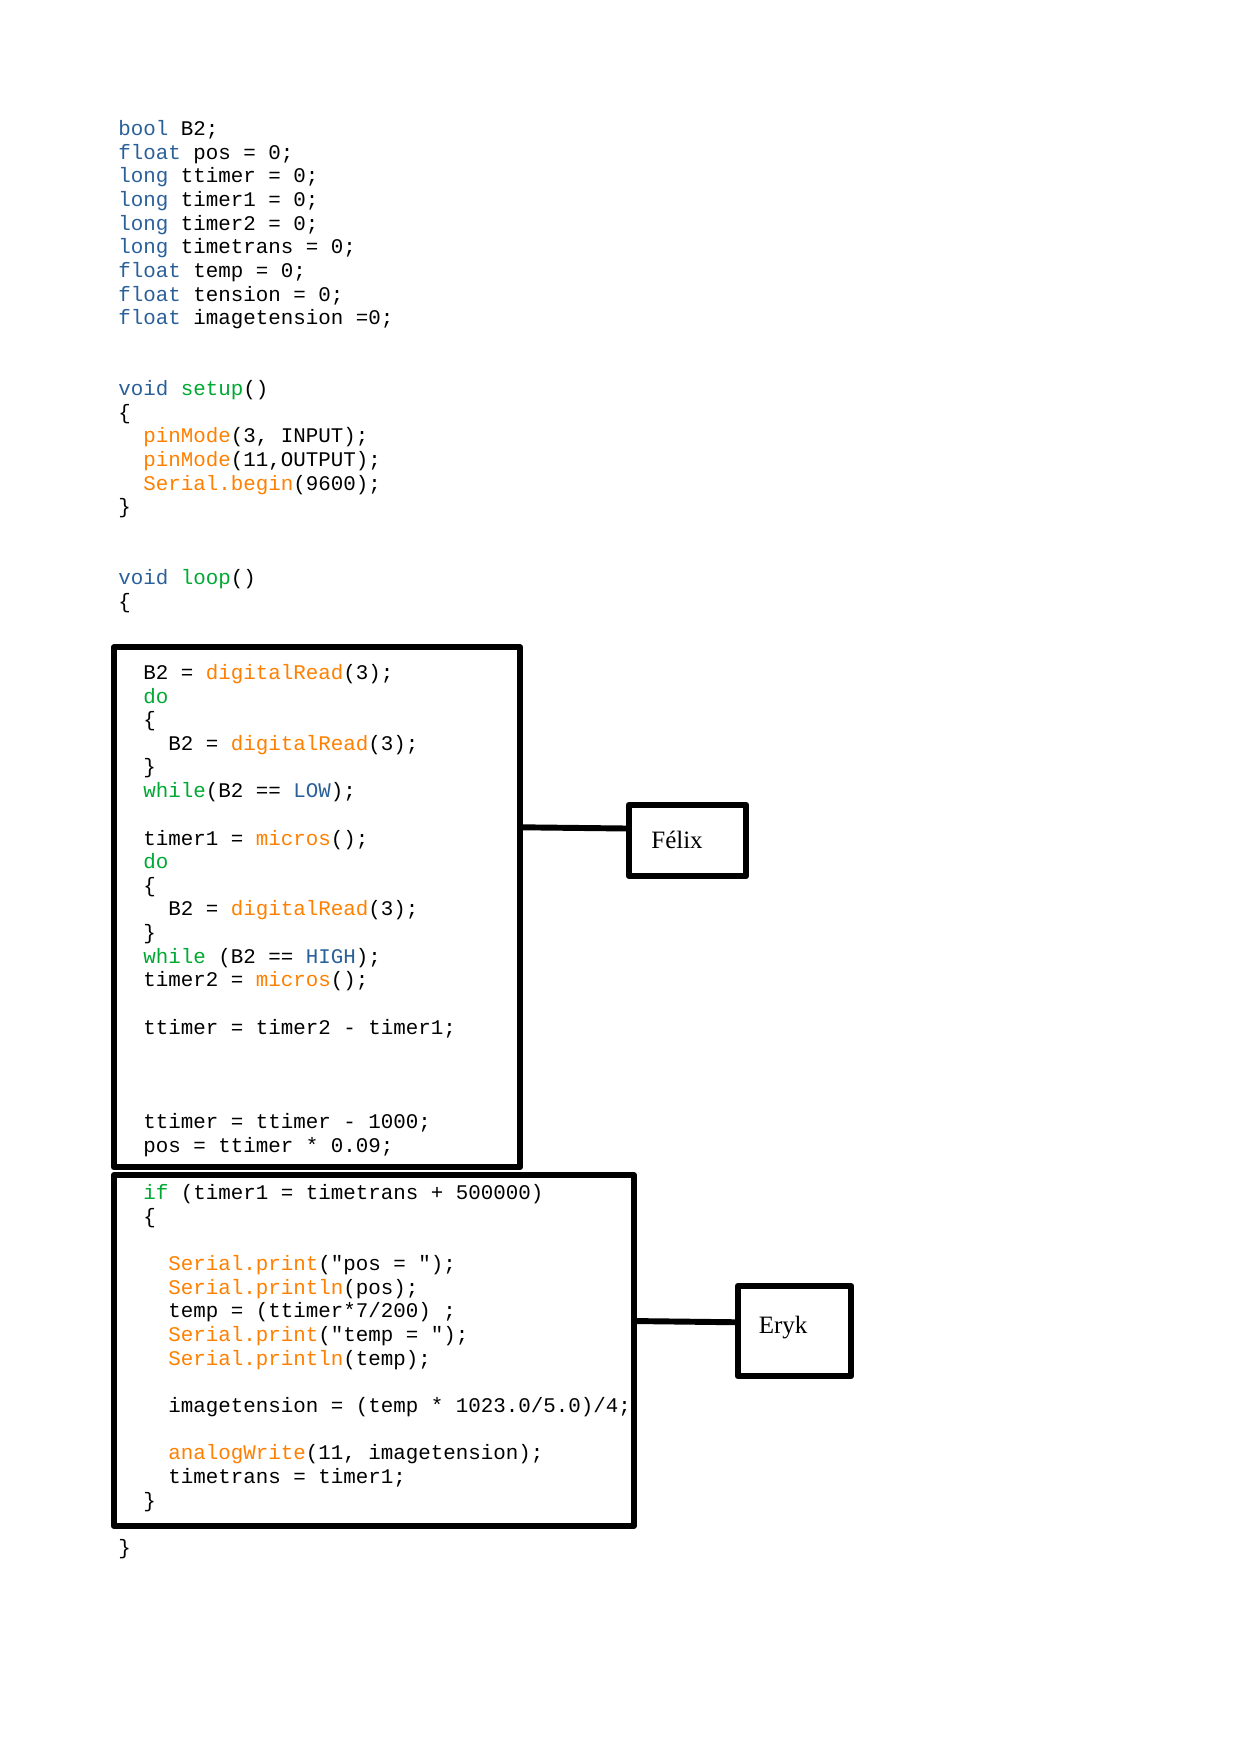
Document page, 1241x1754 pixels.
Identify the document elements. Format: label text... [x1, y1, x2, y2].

text [523, 875, 1122, 898]
text [637, 1206, 1122, 1229]
text [523, 662, 1122, 686]
text [632, 851, 743, 873]
text { [118, 591, 1122, 615]
text [523, 969, 1122, 993]
text } [118, 757, 517, 780]
text [523, 733, 1122, 757]
text } [118, 1537, 1122, 1561]
text [637, 1182, 1122, 1206]
text [854, 1348, 1122, 1371]
text pos = ttimer * 0.09; [118, 1135, 517, 1158]
text float pos = 0; [118, 142, 1122, 165]
text [523, 1017, 1122, 1040]
text { [118, 402, 1122, 426]
text bool B2; [118, 118, 1122, 142]
text timer1 = micros(); [118, 827, 517, 851]
text [854, 1300, 1122, 1324]
text timer1 = micros(); [749, 827, 1122, 851]
text long ttimer = 0; [118, 165, 1122, 189]
text do [118, 851, 517, 875]
text [637, 1277, 1122, 1300]
text [637, 1253, 1122, 1277]
text Serial.print("temp = "); [637, 1325, 735, 1348]
text Serial.println(temp); [118, 1348, 631, 1371]
text [523, 851, 626, 875]
text { [118, 875, 517, 898]
text temp = (ttimer*7/200) ; [118, 1300, 631, 1324]
text [637, 1489, 1122, 1513]
text void setup() [118, 378, 1122, 402]
text timetrans = timer1; [118, 1466, 631, 1489]
text long timetrans = 0; [118, 236, 1122, 260]
text [523, 757, 1122, 780]
text B2 = digitalRead(3); [118, 898, 517, 922]
text [523, 709, 1122, 733]
text B2 = digitalRead(3); [118, 733, 517, 757]
text [523, 1135, 1122, 1158]
text do [118, 686, 517, 709]
text imagetension = (temp * 1023.0/5.0)/4; [118, 1395, 631, 1419]
text if (timer1 = timetrans + 500000) [118, 1182, 631, 1206]
text pinMode(11,OUTPUT); [118, 449, 1122, 473]
text [741, 1348, 848, 1371]
text ttimer = ttimer - 1000; [118, 1111, 517, 1135]
text long timer1 = 0; [118, 189, 1122, 213]
text while(B2 == LOW); [118, 780, 517, 804]
text float imagetension =0; [118, 307, 1122, 331]
text [523, 1111, 1122, 1135]
text void loop() [118, 567, 1122, 591]
text } [118, 496, 1122, 520]
text ttimer = timer2 - timer1; [118, 1017, 517, 1040]
text pinMode(3, INPUT); [118, 426, 1122, 449]
text } [118, 922, 517, 946]
text [637, 1300, 735, 1319]
text [523, 946, 1122, 969]
text timer1 = micros(); [523, 831, 626, 851]
text [523, 686, 1122, 709]
text B2 = digitalRead(3); [118, 662, 517, 686]
text } [118, 1489, 631, 1513]
text [749, 851, 1122, 875]
text Serial.begin(9600); [118, 473, 1122, 496]
text [637, 1442, 1122, 1466]
text float temp = 0; [118, 260, 1122, 284]
text long timer2 = 0; [118, 213, 1122, 236]
text [523, 898, 1122, 922]
text [741, 1300, 848, 1324]
text while (B2 == HIGH); [118, 946, 517, 969]
text Serial.print("temp = "); [854, 1324, 1122, 1348]
text analogWrite(11, imagetension); [118, 1442, 631, 1466]
text float tension = 0; [118, 284, 1122, 307]
text [523, 780, 1122, 804]
text [637, 1466, 1122, 1489]
text timer2 = micros(); [118, 969, 517, 993]
text [637, 1348, 735, 1371]
text timer1 = micros(); [632, 827, 743, 851]
text [637, 1395, 1122, 1419]
text { [118, 1206, 631, 1229]
text Serial.print("temp = "); [118, 1324, 631, 1348]
text Serial.print("pos = "); [118, 1253, 631, 1277]
text { [118, 709, 517, 733]
text Serial.println(pos); [118, 1277, 631, 1300]
text Serial.print("temp = "); [741, 1324, 848, 1348]
text [523, 922, 1122, 946]
